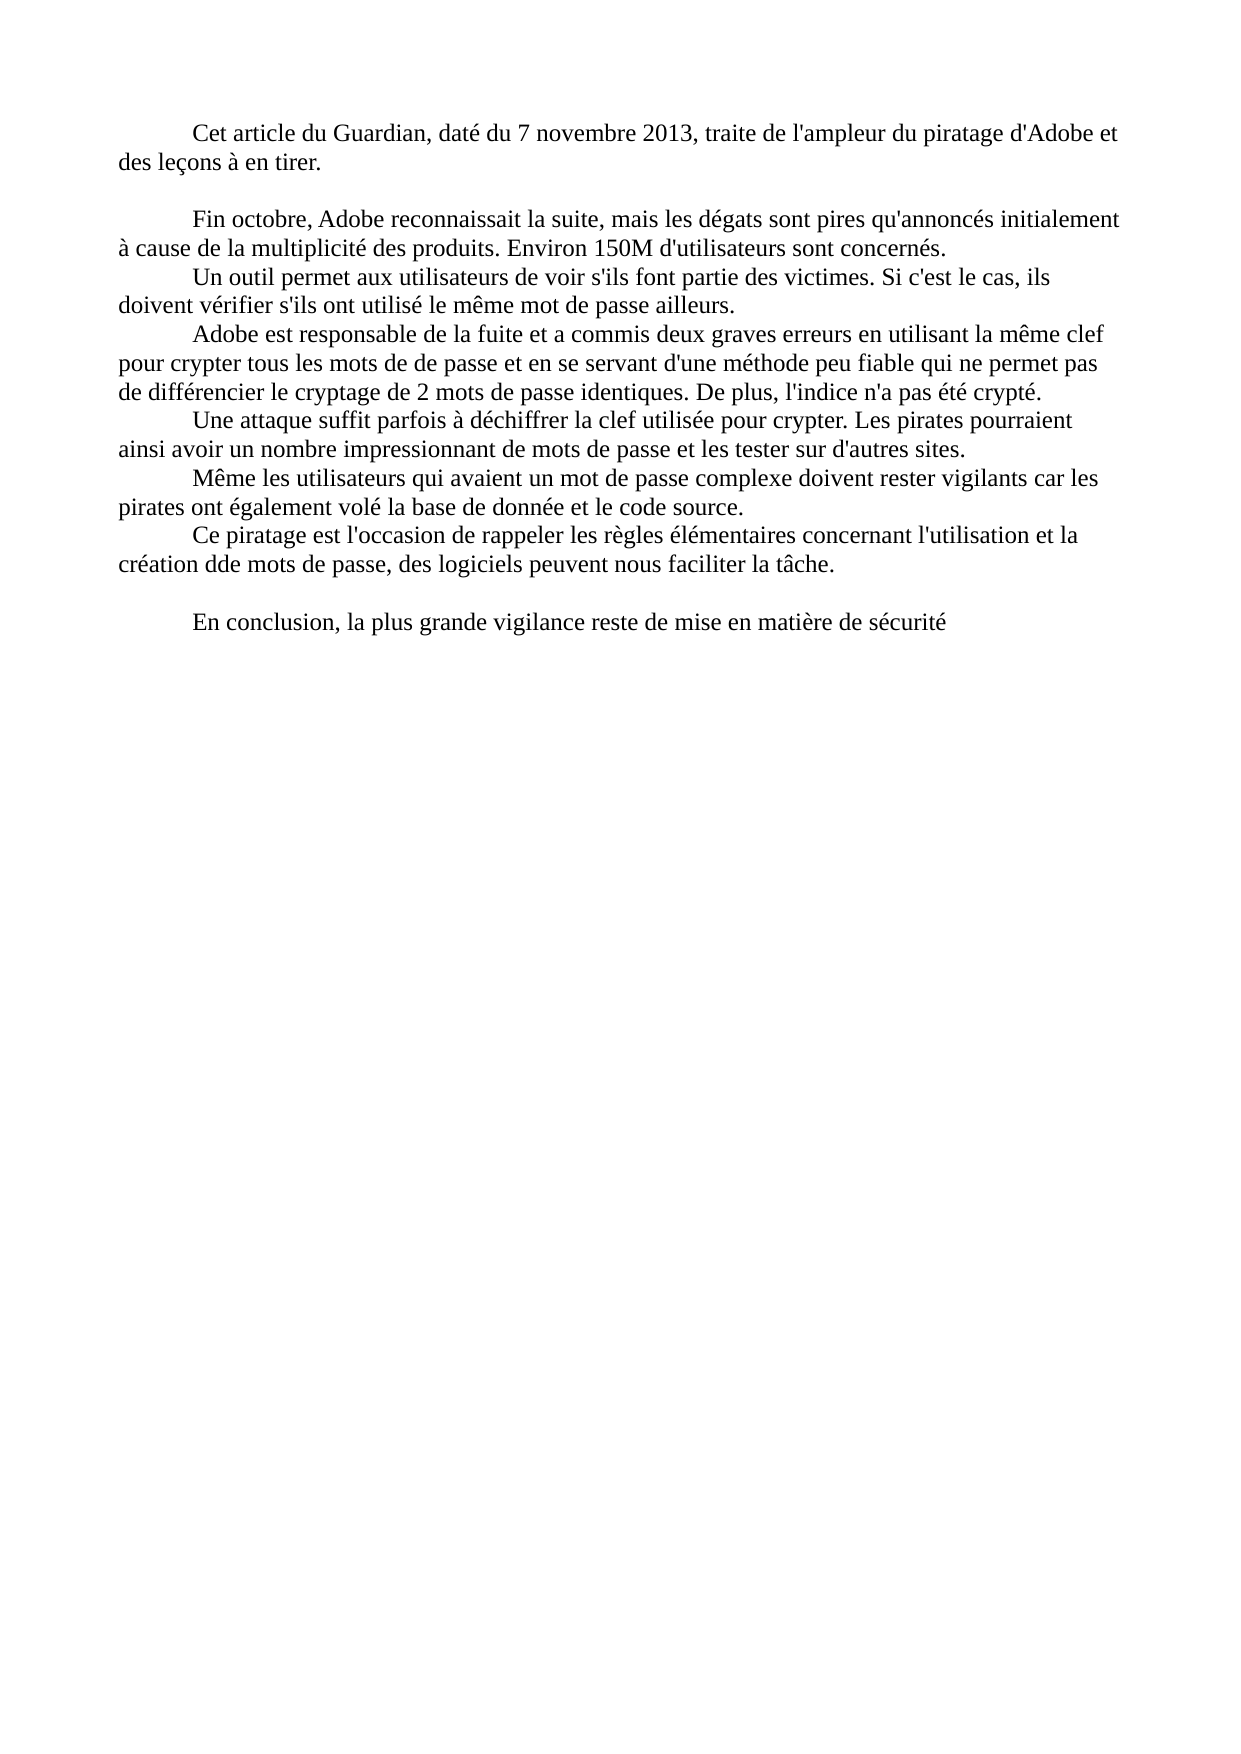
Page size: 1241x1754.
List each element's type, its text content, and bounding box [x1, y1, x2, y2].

text En conclusion, la plus grande vigilance reste de mise en matière de sécurité [118, 607, 1122, 636]
text Une attaque suffit parfois à déchiffrer la clef utilisée pour crypter. Les pirates pourraient ainsi avoir un nombre impressionnant de mots de passe et les tester sur d'autres sites. [118, 406, 1122, 463]
text Fin octobre, Adobe reconnaissait la suite, mais les dégats sont pires qu'annoncés initialement à cause de la multiplicité des produits. Environ 150M d'utilisateurs sont concernés. [118, 204, 1122, 262]
text Même les utilisateurs qui avaient un mot de passe complexe doivent rester vigilants car les pirates ont également volé la base de donnée et le code source. [118, 463, 1122, 521]
text Ce piratage est l'occasion de rappeler les règles élémentaires concernant l'utilisation et la création dde mots de passe, des logiciels peuvent nous faciliter la tâche. [118, 521, 1122, 578]
text Adobe est responsable de la fuite et a commis deux graves erreurs en utilisant la même clef pour crypter tous les mots de de passe et en se servant d'une méthode peu fiable qui ne permet pas de différencier le cryptage de 2 mots de passe identiques. De plus, l'indice n'a pas été crypté. [118, 319, 1122, 406]
text Cet article du Guardian, daté du 7 novembre 2013, traite de l'ampleur du piratage d'Adobe et des leçons à en tirer. [118, 118, 1122, 176]
text Un outil permet aux utilisateurs de voir s'ils font partie des victimes. Si c'est le cas, ils doivent vérifier s'ils ont utilisé le même mot de passe ailleurs. [118, 262, 1122, 319]
